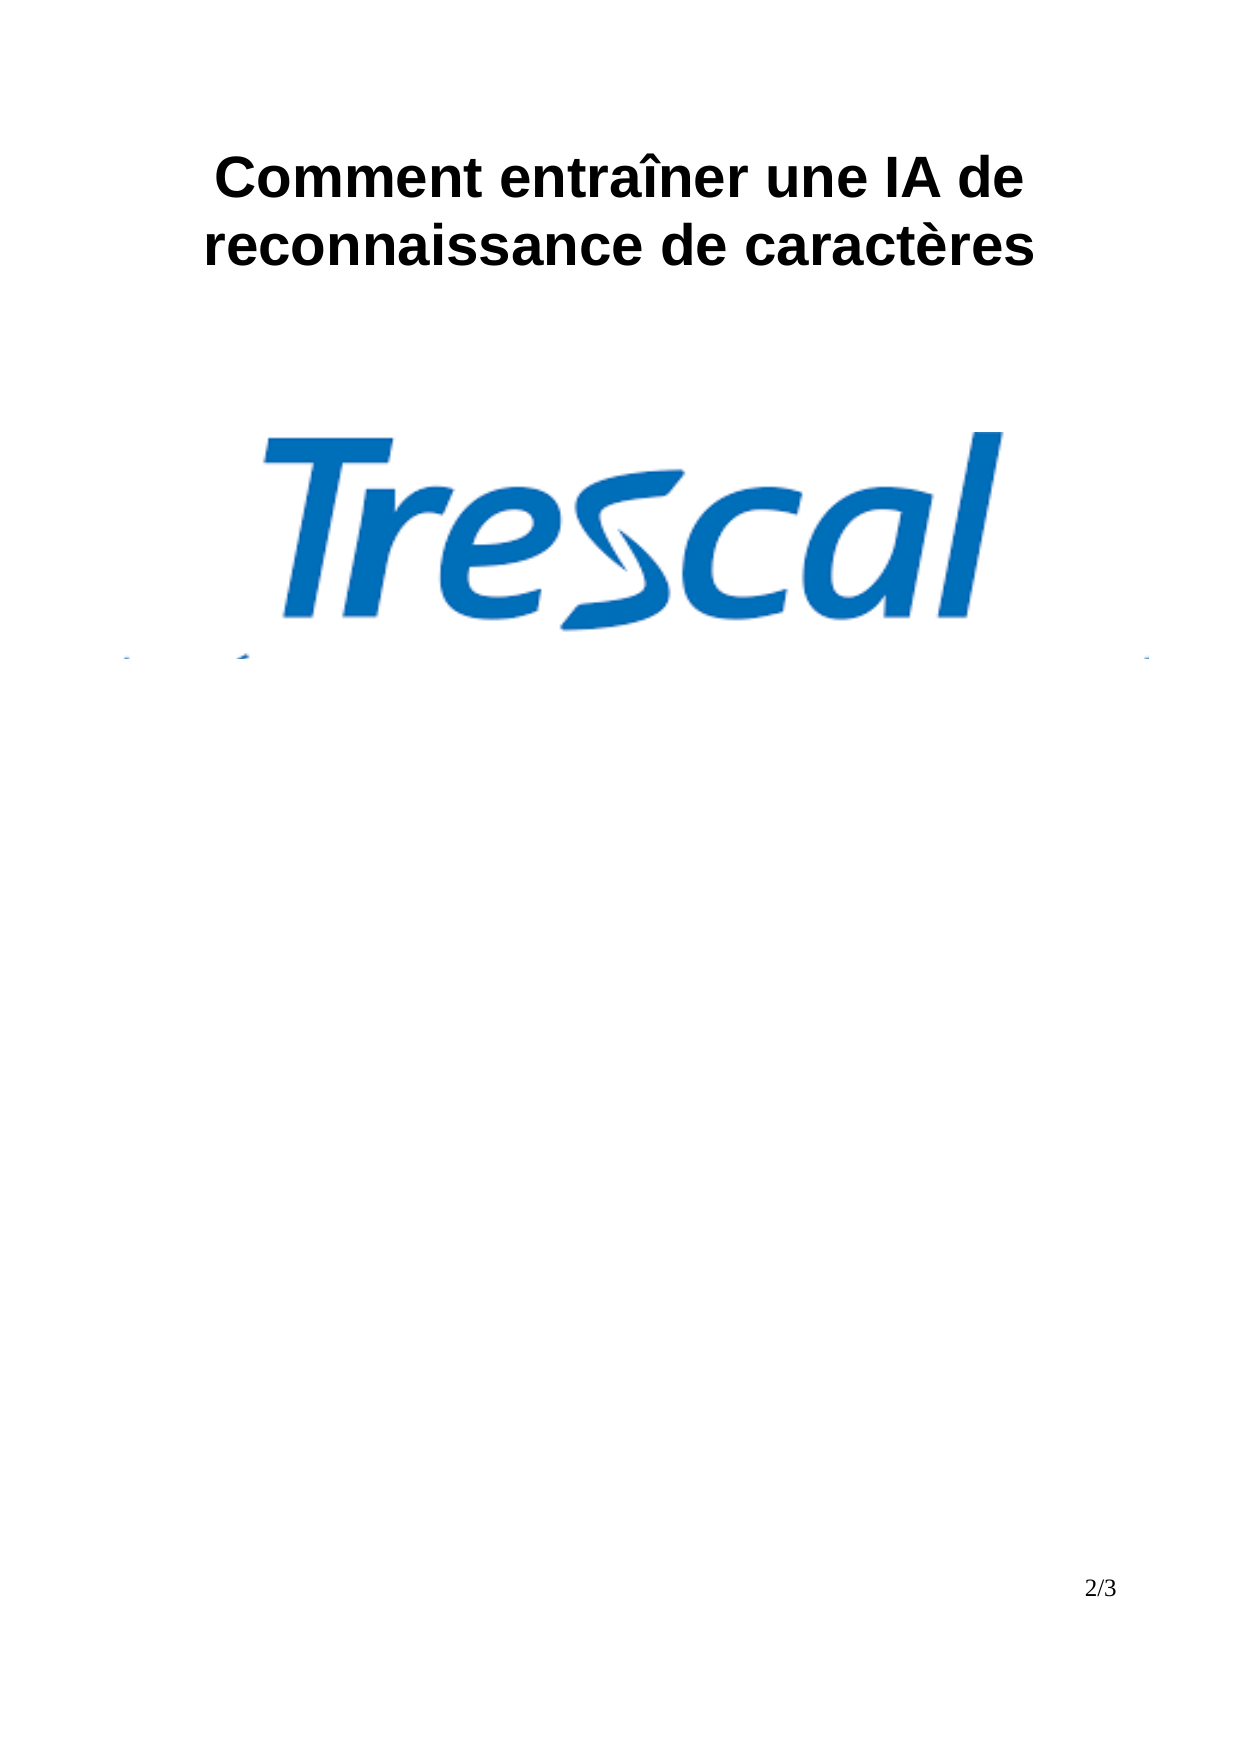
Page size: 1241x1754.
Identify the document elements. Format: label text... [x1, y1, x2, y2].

picture [118, 432, 1149, 659]
title Comment entraîner une IA de reconnaissance de caractères [118, 143, 1122, 277]
